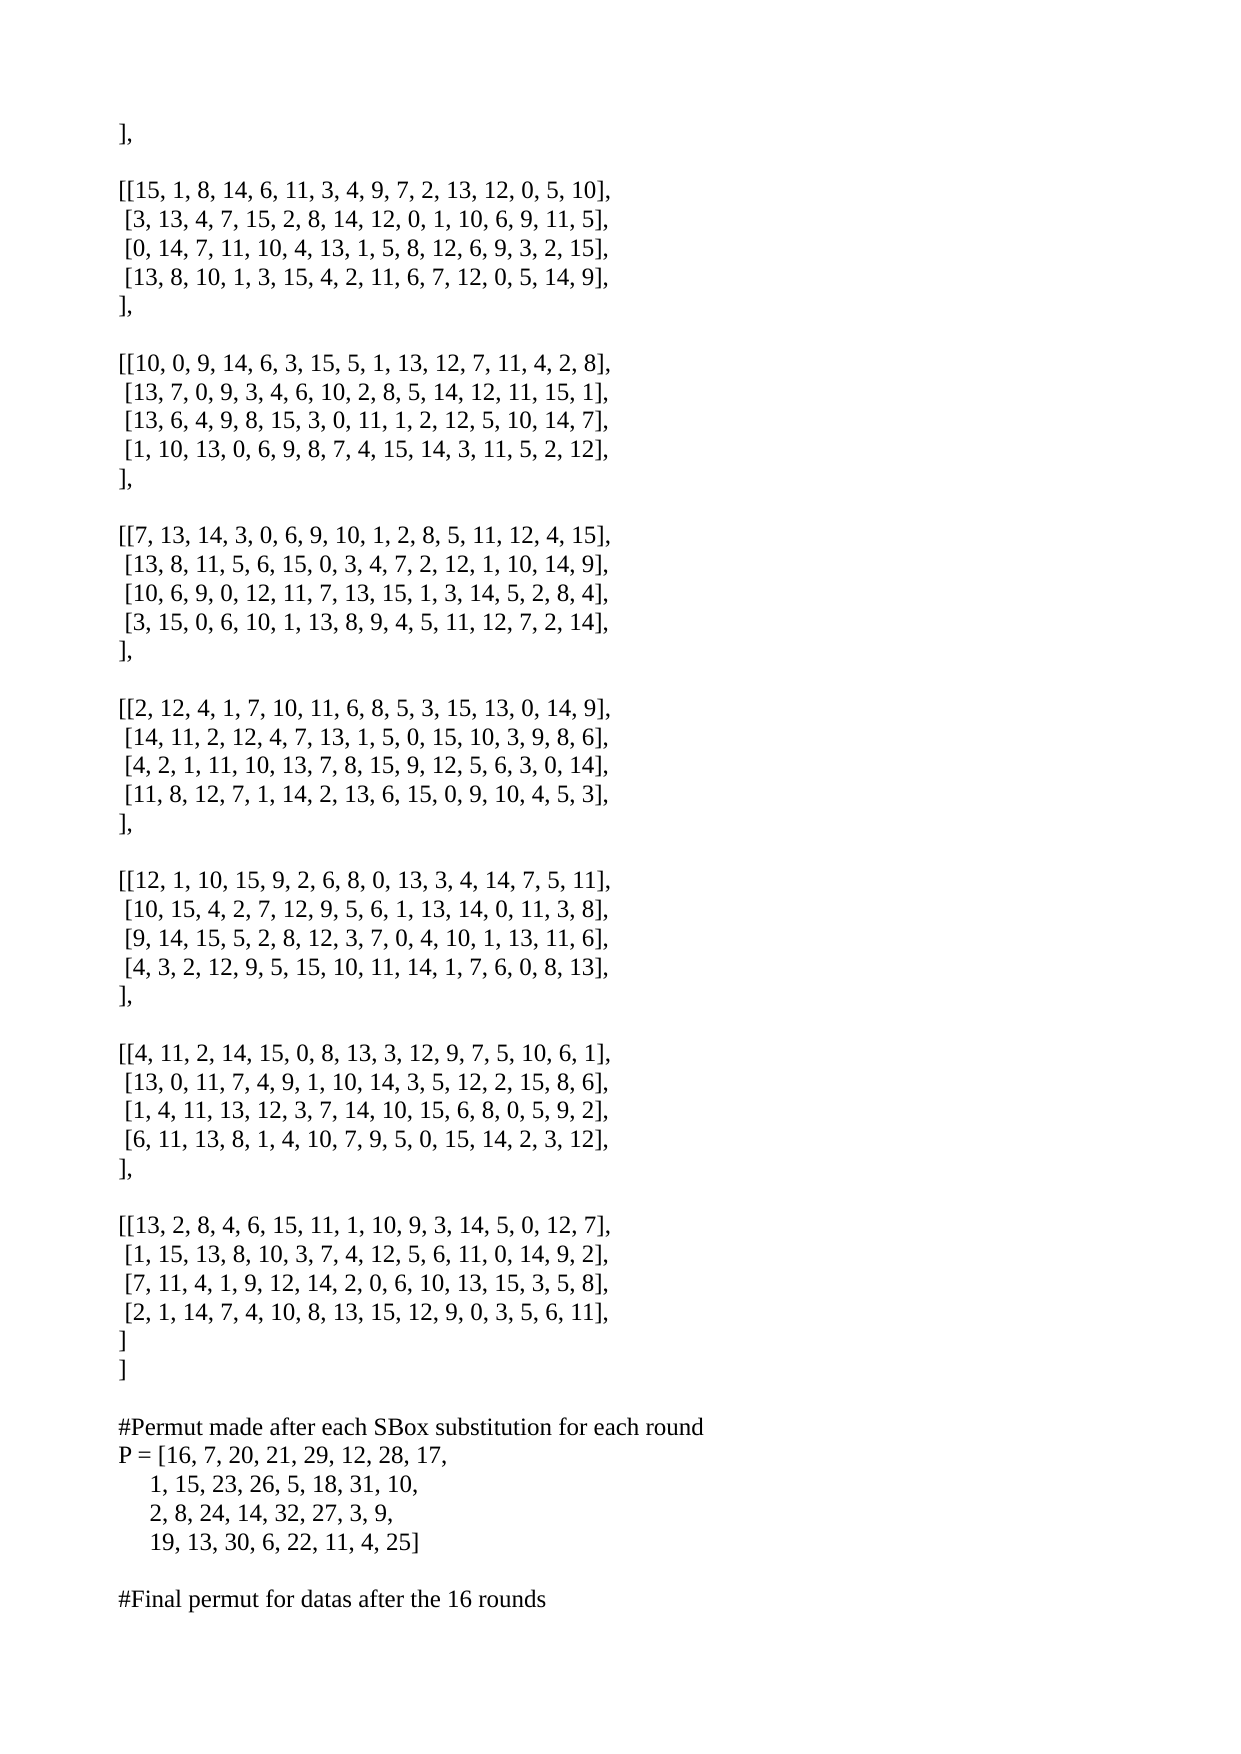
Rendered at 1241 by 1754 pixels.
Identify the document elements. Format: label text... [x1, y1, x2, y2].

text [10, 15, 4, 2, 7, 12, 9, 5, 6, 1, 13, 14, 0, 11, 3, 8], [118, 894, 1122, 923]
text ], [118, 1153, 1122, 1182]
text [4, 3, 2, 12, 9, 5, 15, 10, 11, 14, 1, 7, 6, 0, 8, 13], [118, 952, 1122, 981]
text [2, 1, 14, 7, 4, 10, 8, 13, 15, 12, 9, 0, 3, 5, 6, 11], [118, 1297, 1122, 1326]
text [[15, 1, 8, 14, 6, 11, 3, 4, 9, 7, 2, 13, 12, 0, 5, 10], [118, 176, 1122, 204]
text 1, 15, 23, 26, 5, 18, 31, 10, [118, 1469, 1122, 1498]
text #Final permut for datas after the 16 rounds [118, 1584, 1122, 1613]
text [1, 4, 11, 13, 12, 3, 7, 14, 10, 15, 6, 8, 0, 5, 9, 2], [118, 1096, 1122, 1124]
text [14, 11, 2, 12, 4, 7, 13, 1, 5, 0, 15, 10, 3, 9, 8, 6], [118, 722, 1122, 751]
text [4, 2, 1, 11, 10, 13, 7, 8, 15, 9, 12, 5, 6, 3, 0, 14], [118, 751, 1122, 779]
text [13, 7, 0, 9, 3, 4, 6, 10, 2, 8, 5, 14, 12, 11, 15, 1], [118, 377, 1122, 406]
text [0, 14, 7, 11, 10, 4, 13, 1, 5, 8, 12, 6, 9, 3, 2, 15], [118, 233, 1122, 262]
text [[2, 12, 4, 1, 7, 10, 11, 6, 8, 5, 3, 15, 13, 0, 14, 9], [118, 693, 1122, 722]
text [1, 10, 13, 0, 6, 9, 8, 7, 4, 15, 14, 3, 11, 5, 2, 12], [118, 434, 1122, 463]
text [13, 0, 11, 7, 4, 9, 1, 10, 14, 3, 5, 12, 2, 15, 8, 6], [118, 1067, 1122, 1096]
text [6, 11, 13, 8, 1, 4, 10, 7, 9, 5, 0, 15, 14, 2, 3, 12], [118, 1124, 1122, 1153]
text [1, 15, 13, 8, 10, 3, 7, 4, 12, 5, 6, 11, 0, 14, 9, 2], [118, 1239, 1122, 1268]
text P = [16, 7, 20, 21, 29, 12, 28, 17, [118, 1441, 1122, 1469]
text ], [118, 808, 1122, 837]
text [13, 6, 4, 9, 8, 15, 3, 0, 11, 1, 2, 12, 5, 10, 14, 7], [118, 406, 1122, 434]
text ] [118, 1326, 1122, 1354]
text ], [118, 636, 1122, 664]
text [[10, 0, 9, 14, 6, 3, 15, 5, 1, 13, 12, 7, 11, 4, 2, 8], [118, 348, 1122, 377]
text [13, 8, 10, 1, 3, 15, 4, 2, 11, 6, 7, 12, 0, 5, 14, 9], [118, 262, 1122, 291]
text [13, 8, 11, 5, 6, 15, 0, 3, 4, 7, 2, 12, 1, 10, 14, 9], [118, 549, 1122, 578]
text ] [118, 1354, 1122, 1383]
text [[12, 1, 10, 15, 9, 2, 6, 8, 0, 13, 3, 4, 14, 7, 5, 11], [118, 866, 1122, 894]
text ], [118, 981, 1122, 1009]
text ], [118, 463, 1122, 492]
text [3, 15, 0, 6, 10, 1, 13, 8, 9, 4, 5, 11, 12, 7, 2, 14], [118, 607, 1122, 636]
text [10, 6, 9, 0, 12, 11, 7, 13, 15, 1, 3, 14, 5, 2, 8, 4], [118, 578, 1122, 607]
text [[7, 13, 14, 3, 0, 6, 9, 10, 1, 2, 8, 5, 11, 12, 4, 15], [118, 521, 1122, 549]
text ], [118, 291, 1122, 319]
text 19, 13, 30, 6, 22, 11, 4, 25] [118, 1527, 1122, 1556]
text [7, 11, 4, 1, 9, 12, 14, 2, 0, 6, 10, 13, 15, 3, 5, 8], [118, 1268, 1122, 1297]
text [3, 13, 4, 7, 15, 2, 8, 14, 12, 0, 1, 10, 6, 9, 11, 5], [118, 204, 1122, 233]
text [11, 8, 12, 7, 1, 14, 2, 13, 6, 15, 0, 9, 10, 4, 5, 3], [118, 779, 1122, 808]
text ], [118, 118, 1122, 147]
text [[13, 2, 8, 4, 6, 15, 11, 1, 10, 9, 3, 14, 5, 0, 12, 7], [118, 1211, 1122, 1239]
text #Permut made after each SBox substitution for each round [118, 1412, 1122, 1441]
text [[4, 11, 2, 14, 15, 0, 8, 13, 3, 12, 9, 7, 5, 10, 6, 1], [118, 1038, 1122, 1067]
text [9, 14, 15, 5, 2, 8, 12, 3, 7, 0, 4, 10, 1, 13, 11, 6], [118, 923, 1122, 952]
text 2, 8, 24, 14, 32, 27, 3, 9, [118, 1498, 1122, 1527]
